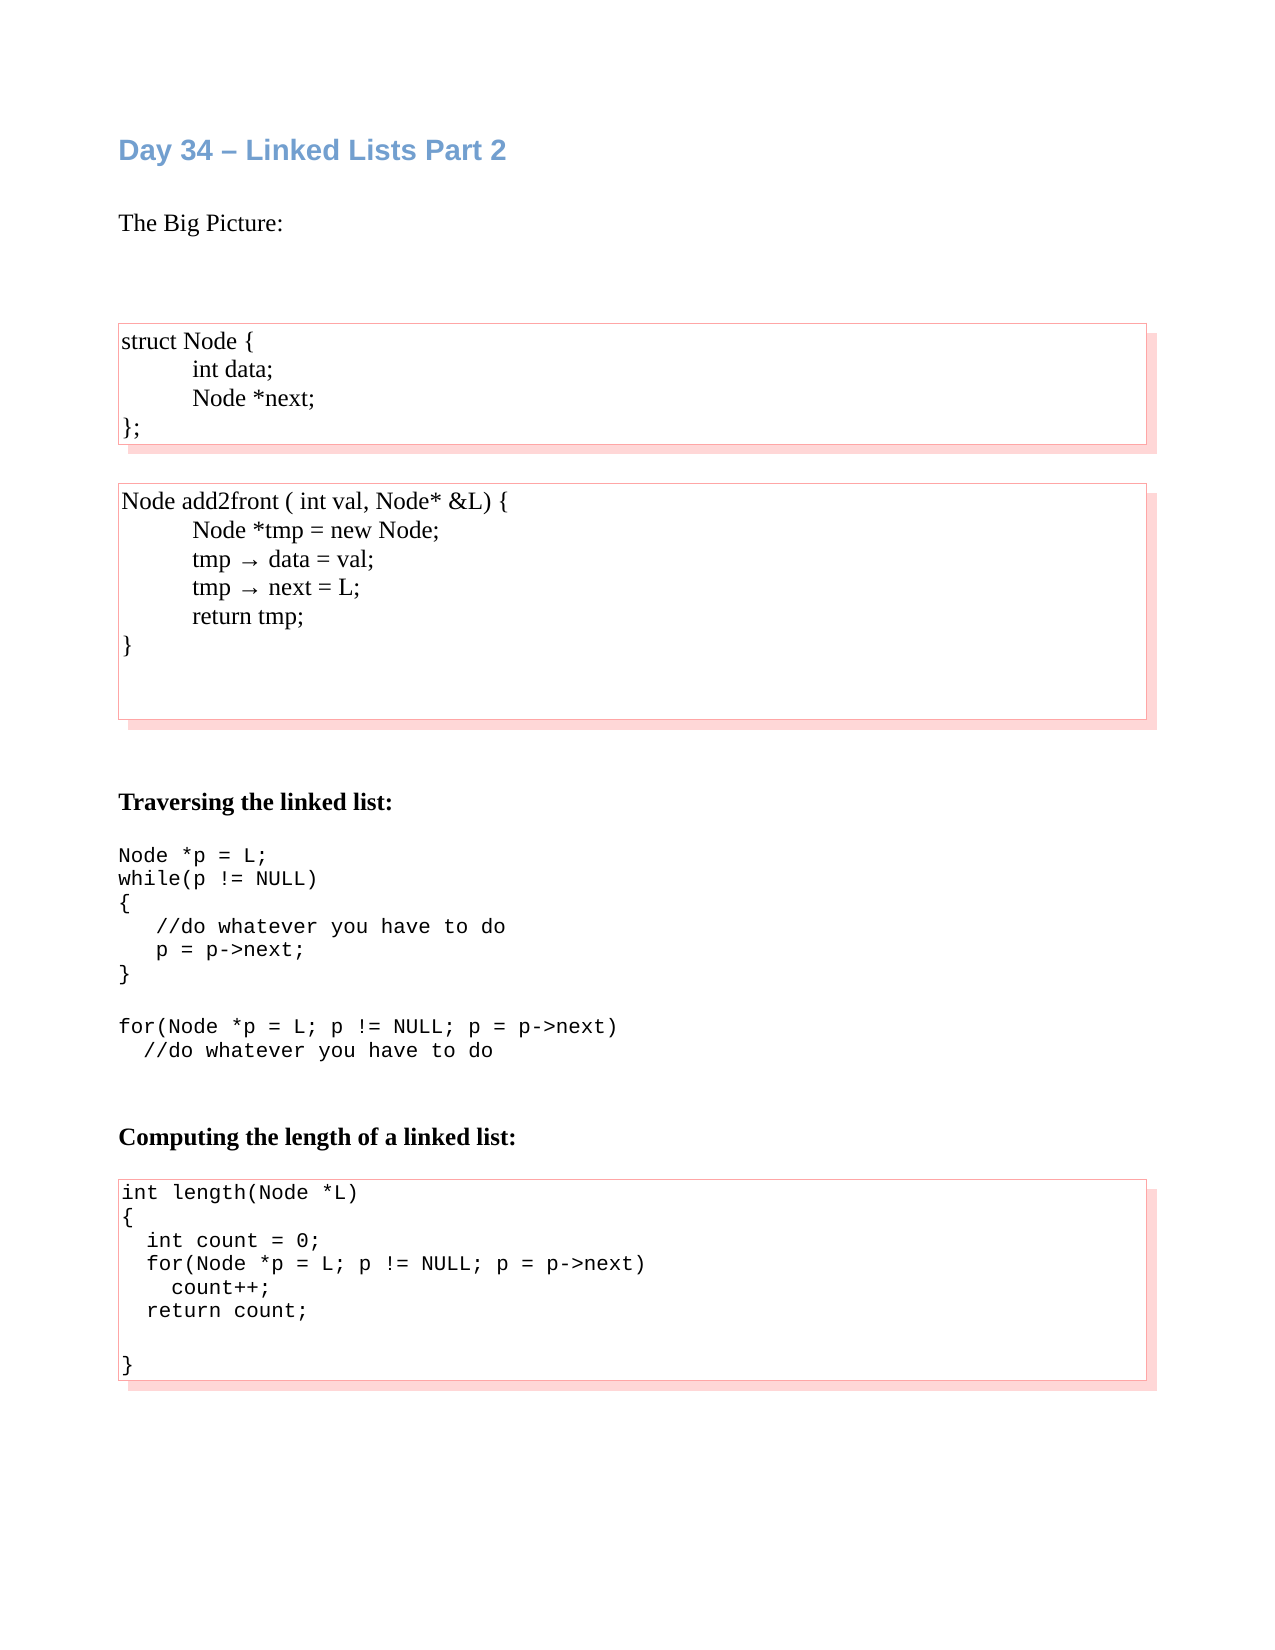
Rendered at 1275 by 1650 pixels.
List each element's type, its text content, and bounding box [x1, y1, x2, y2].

text { [118, 892, 1157, 916]
text { [119, 1203, 1146, 1226]
text //do whatever you have to do [118, 916, 1157, 939]
text struct Node { [119, 324, 1146, 351]
text int length(Node *L) [119, 1180, 1146, 1203]
text Node *tmp = new Node; [119, 512, 1146, 541]
text return tmp; [119, 598, 1146, 627]
text Node add2front ( int val, Node* &L) { [119, 484, 1146, 512]
text } [118, 963, 1157, 987]
text The Big Picture: [118, 208, 1157, 236]
text tmp → next = L; [119, 569, 1146, 598]
text }; [119, 409, 1146, 444]
text Node *next; [119, 380, 1146, 409]
text Node *p = L; [118, 845, 1157, 868]
text count++; [119, 1274, 1146, 1297]
text } [119, 1351, 1146, 1380]
text Traversing the linked list: [118, 787, 1157, 816]
text for(Node *p = L; p != NULL; p = p->next) [118, 1016, 1157, 1040]
text tmp → data = val; [119, 541, 1146, 569]
text return count; [119, 1297, 1146, 1324]
text int count = 0; [119, 1226, 1146, 1250]
text Computing the length of a linked list: [118, 1122, 1157, 1150]
subtitle Day 34 – Linked Lists Part 2 [118, 133, 1157, 166]
text p = p->next; [118, 939, 1157, 963]
text } [119, 627, 1146, 659]
text while(p != NULL) [118, 868, 1157, 892]
text //do whatever you have to do [118, 1040, 1157, 1063]
text for(Node *p = L; p != NULL; p = p->next) [119, 1250, 1146, 1274]
text int data; [119, 351, 1146, 380]
